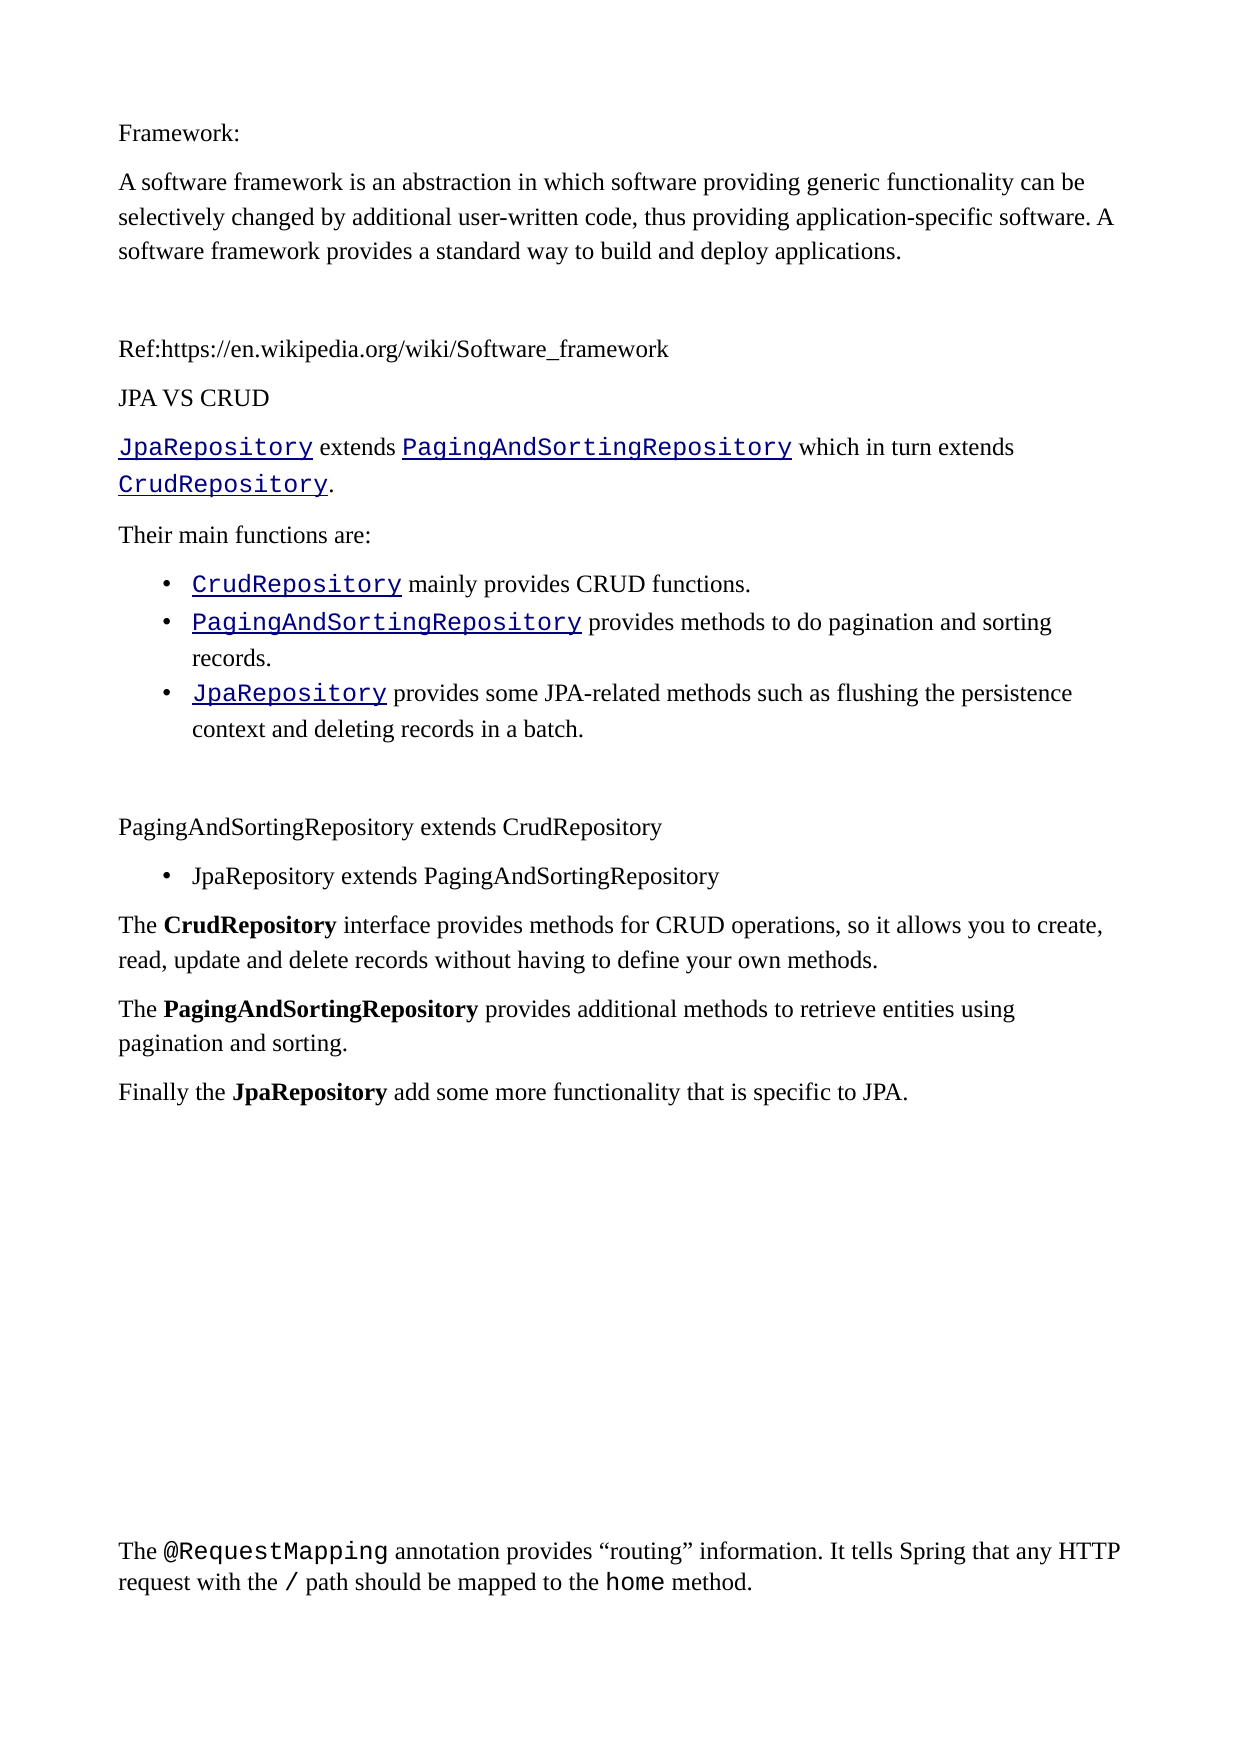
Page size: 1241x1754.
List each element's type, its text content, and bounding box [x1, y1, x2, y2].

text The CrudRepository interface provides methods for CRUD operations, so it allows you to create, read, update and delete records without having to define your own methods. [118, 910, 1122, 974]
text Framework: [118, 118, 1122, 147]
text The @RequestMapping annotation provides “routing” information. It tells Spring that any HTTP request with the / path should be mapped to the home method. [118, 1536, 1122, 1598]
list JpaRepository extends PagingAndSortingRepository [162, 861, 1122, 890]
text The PagingAndSortingRepository provides additional methods to retrieve entities using pagination and sorting. [118, 994, 1122, 1057]
list CrudRepository mainly provides CRUD functions. [162, 569, 1122, 600]
text Ref:https://en.wikipedia.org/wiki/Software_framework [118, 334, 1122, 363]
text Finally the JpaRepository add some more functionality that is specific to JPA. [118, 1077, 1122, 1106]
text Their main functions are: [118, 521, 1122, 549]
text PagingAndSortingRepository extends CrudRepository [118, 812, 1122, 841]
text A software framework is an abstraction in which software providing generic functionality can be selectively changed by additional user-written code, thus providing application-specific software. A software framework provides a standard way to build and deploy applications. [118, 167, 1122, 265]
text JpaRepository extends PagingAndSortingRepository which in turn extends CrudRepository. [118, 432, 1122, 500]
list PagingAndSortingRepository provides methods to do pagination and sorting records. [162, 607, 1122, 672]
list JpaRepository provides some JPA-related methods such as flushing the persistence context and deleting records in a batch. [162, 678, 1122, 743]
text JPA VS CRUD [118, 383, 1122, 412]
